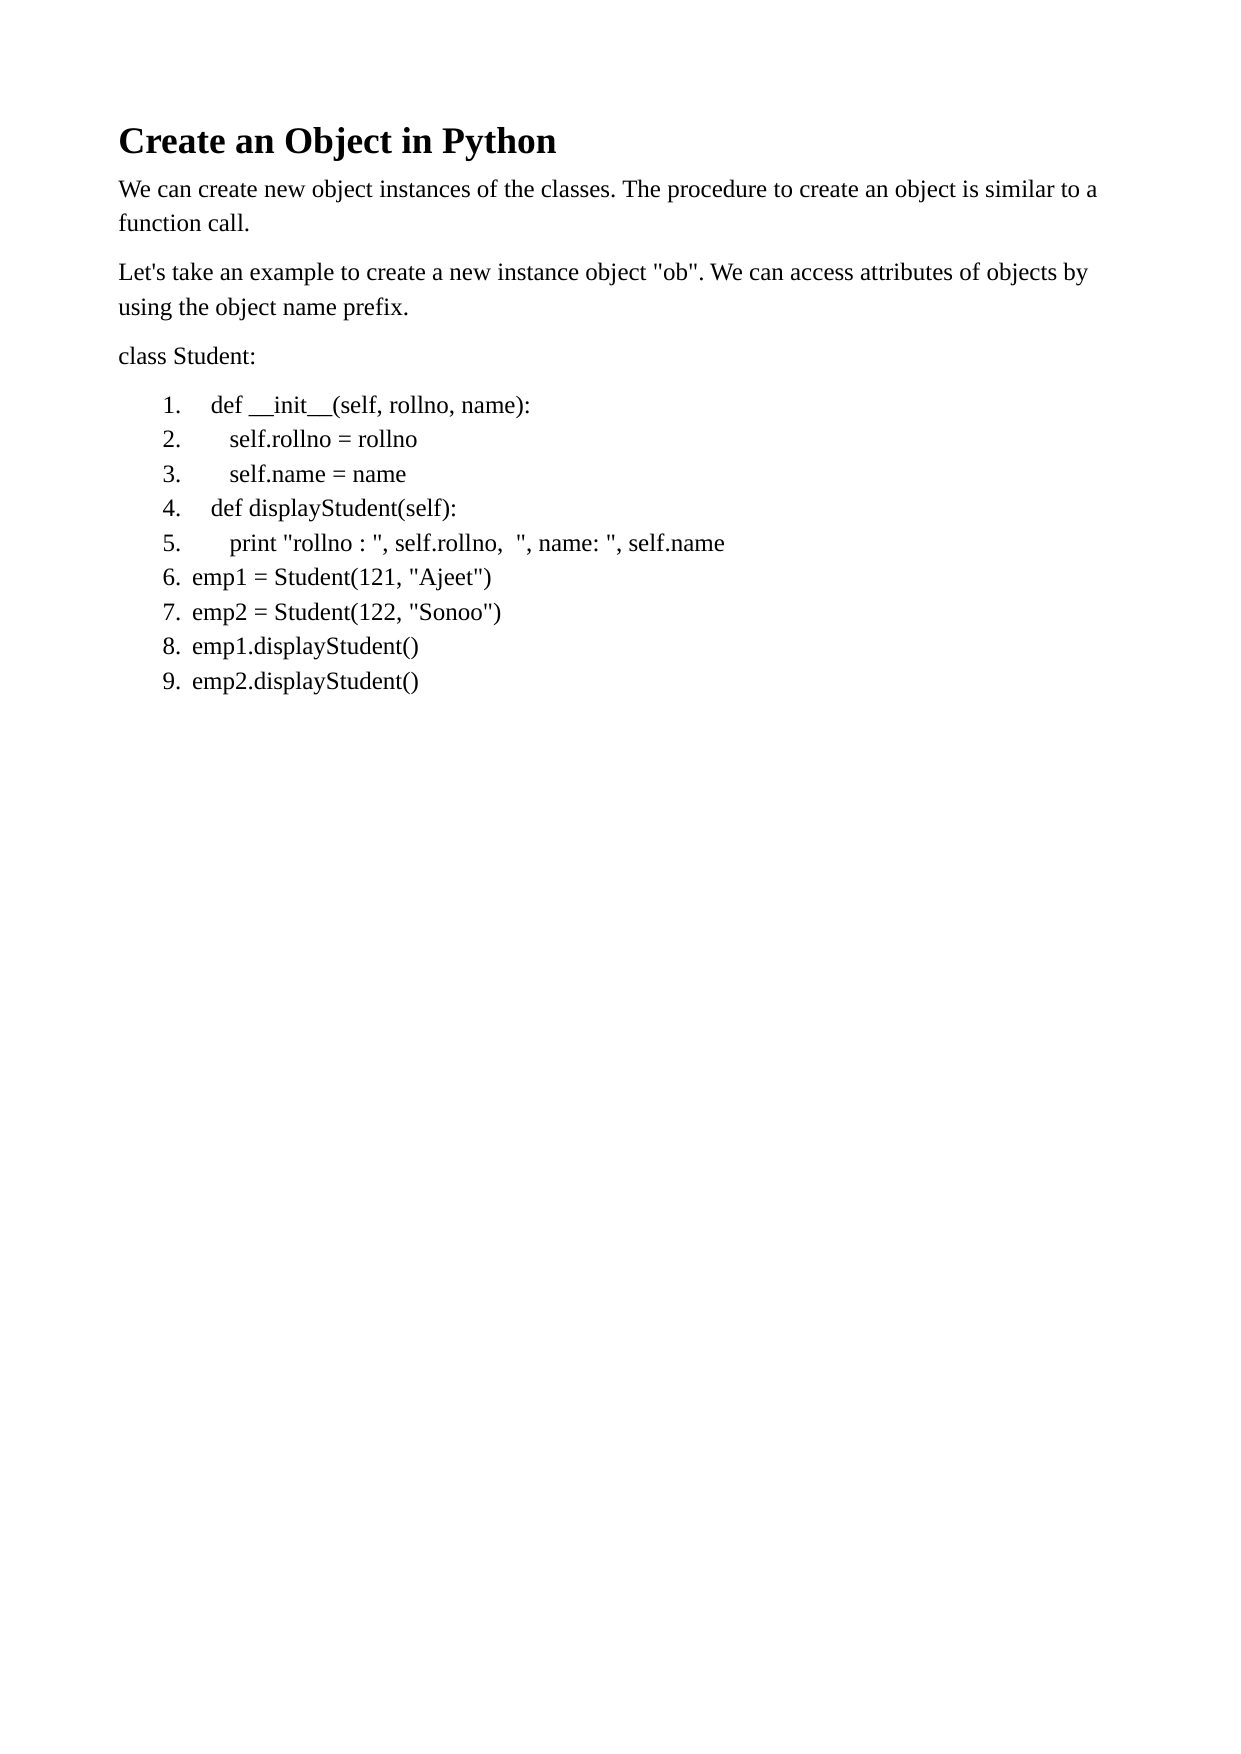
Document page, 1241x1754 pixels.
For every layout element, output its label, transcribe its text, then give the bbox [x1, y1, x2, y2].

list emp1 = Student(121, "Ajeet") [162, 562, 1122, 591]
list def displayStudent(self): [162, 493, 1122, 522]
list def __init__(self, rollno, name): [162, 390, 1122, 419]
list self.name = name [162, 459, 1122, 488]
list emp1.displayStudent() [162, 631, 1122, 660]
text We can create new object instances of the classes. The procedure to create an object is similar to a function call. [118, 174, 1122, 237]
list self.rollno = rollno [162, 424, 1122, 453]
list emp2.displayStudent() [162, 666, 1122, 694]
text class Student: [118, 341, 1122, 369]
subtitle Create an Object in Python [118, 118, 1122, 161]
text Let's take an example to create a new instance object "ob". We can access attributes of objects by using the object name prefix. [118, 257, 1122, 321]
list print "rollno : ", self.rollno, ", name: ", self.name [162, 528, 1122, 557]
list emp2 = Student(122, "Sonoo") [162, 597, 1122, 626]
